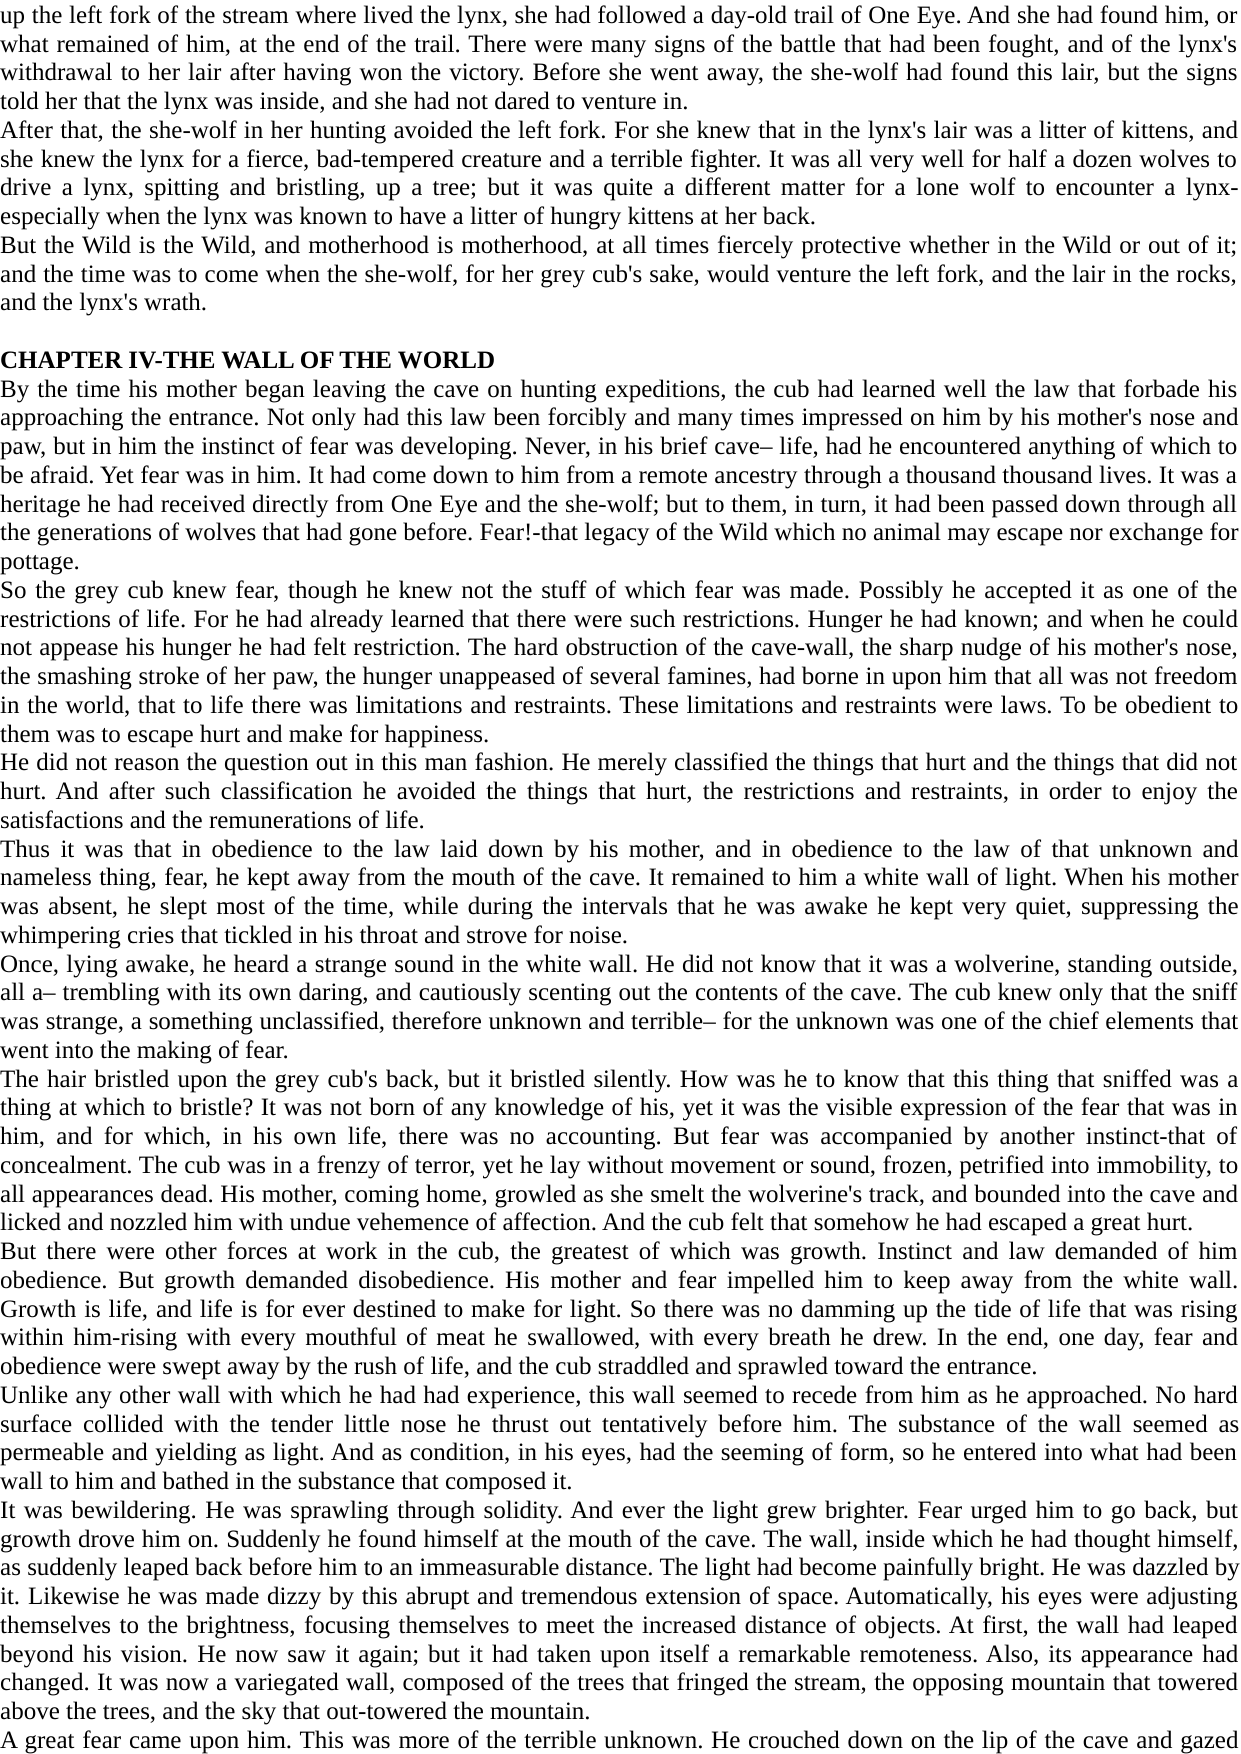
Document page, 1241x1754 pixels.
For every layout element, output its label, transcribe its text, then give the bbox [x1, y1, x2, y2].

text By the time his mother began leaving the cave on hunting expeditions, the cub had learned well the law that forbade his approaching the entrance. Not only had this law been forcibly and many times impressed on him by his mother's nose and paw, but in him the instinct of fear was developing. Never, in his brief cave– life, had he encountered anything of which to be afraid. Yet fear was in him. It had come down to him from a remote ancestry through a thousand thousand lives. It was a heritage he had received directly from One Eye and the she-wolf; but to them, in turn, it had been passed down through all the generations of wolves that had gone before. Fear!-that legacy of the Wild which no animal may escape nor exchange for pottage. [0, 374, 1240, 575]
text The hair bristled upon the grey cub's back, but it bristled silently. How was he to know that this thing that sniffed was a thing at which to bristle? It was not born of any knowledge of his, yet it was the visible expression of the fear that was in him, and for which, in his own life, there was no accounting. But fear was accompanied by another instinct-that of concealment. The cub was in a frenzy of terror, yet he lay without movement or sound, frozen, petrified into immobility, to all appearances dead. His mother, coming home, growled as she smelt the wolverine's track, and bounded into the cave and licked and nozzled him with undue vehemence of affection. And the cub felt that somehow he had escaped a great hurt. [0, 1064, 1240, 1236]
text So the grey cub knew fear, though he knew not the stuff of which fear was made. Possibly he accepted it as one of the restrictions of life. For he had already learned that there were such restrictions. Hunger he had known; and when he could not appease his hunger he had felt restriction. The hard obstruction of the cave-wall, the sharp nudge of his mother's nose, the smashing stroke of her paw, the hunger unappeased of several famines, had borne in upon him that all was not freedom in the world, that to life there was limitations and restraints. These limitations and restraints were laws. To be obedient to them was to escape hurt and make for happiness. [0, 575, 1240, 747]
text Thus it was that in obedience to the law laid down by his mother, and in obedience to the law of that unknown and nameless thing, fear, he kept away from the mouth of the cave. It remained to him a white wall of light. When his mother was absent, he slept most of the time, while during the intervals that he was awake he kept very quiet, suppressing the whimpering cries that tickled in his throat and strove for noise. [0, 834, 1240, 949]
subtitle CHAPTER IV-THE WALL OF THE WORLD [0, 345, 1240, 374]
text A great fear came upon him. This was more of the terrible unknown. He crouched down on the lip of the cave and gazed [0, 1725, 1240, 1754]
text But there were other forces at work in the cub, the greatest of which was growth. Instinct and law demanded of him obedience. But growth demanded disobedience. His mother and fear impelled him to keep away from the white wall. Growth is life, and life is for ever destined to make for light. So there was no damming up the tide of life that was rising within him-rising with every mouthful of meat he swallowed, with every breath he drew. In the end, one day, fear and obedience were swept away by the rush of life, and the cub straddled and sprawled toward the entrance. [0, 1236, 1240, 1380]
text He did not reason the question out in this man fashion. He merely classified the things that hurt and the things that did not hurt. And after such classification he avoided the things that hurt, the restrictions and restraints, in order to enjoy the satisfactions and the remunerations of life. [0, 747, 1240, 834]
text It was bewildering. He was sprawling through solidity. And ever the light grew brighter. Fear urged him to go back, but growth drove him on. Suddenly he found himself at the mouth of the cave. The wall, inside which he had thought himself, as suddenly leaped back before him to an immeasurable distance. The light had become painfully bright. He was dazzled by it. Likewise he was made dizzy by this abrupt and tremendous extension of space. Automatically, his eyes were adjusting themselves to the brightness, focusing themselves to meet the increased distance of objects. At first, the wall had leaped beyond his vision. He now saw it again; but it had taken upon itself a remarkable remoteness. Also, its appearance had changed. It was now a variegated wall, composed of the trees that fringed the stream, the opposing mountain that towered above the trees, and the sky that out-towered the mountain. [0, 1495, 1240, 1725]
text After that, the she-wolf in her hunting avoided the left fork. For she knew that in the lynx's lair was a litter of kittens, and she knew the lynx for a fierce, bad-tempered creature and a terrible fighter. It was all very well for half a dozen wolves to drive a lynx, spitting and bristling, up a tree; but it was quite a different matter for a lone wolf to encounter a lynx-especially when the lynx was known to have a litter of hungry kittens at her back. [0, 115, 1240, 230]
text Once, lying awake, he heard a strange sound in the white wall. He did not know that it was a wolverine, standing outside, all a– trembling with its own daring, and cautiously scenting out the contents of the cave. The cub knew only that the sniff was strange, a something unclassified, therefore unknown and terrible– for the unknown was one of the chief elements that went into the making of fear. [0, 949, 1240, 1064]
text Unlike any other wall with which he had had experience, this wall seemed to recede from him as he approached. No hard surface collided with the tender little nose he thrust out tentatively before him. The substance of the wall seemed as permeable and yielding as light. And as condition, in his eyes, had the seeming of form, so he entered into what had been wall to him and bathed in the substance that composed it. [0, 1380, 1240, 1495]
text up the left fork of the stream where lived the lynx, she had followed a day-old trail of One Eye. And she had found him, or what remained of him, at the end of the trail. There were many signs of the battle that had been fought, and of the lynx's withdrawal to her lair after having won the victory. Before she went away, the she-wolf had found this lair, but the signs told her that the lynx was inside, and she had not dared to venture in. [0, 0, 1240, 115]
text But the Wild is the Wild, and motherhood is motherhood, at all times fiercely protective whether in the Wild or out of it; and the time was to come when the she-wolf, for her grey cub's sake, would venture the left fork, and the lair in the rocks, and the lynx's wrath. [0, 230, 1240, 316]
